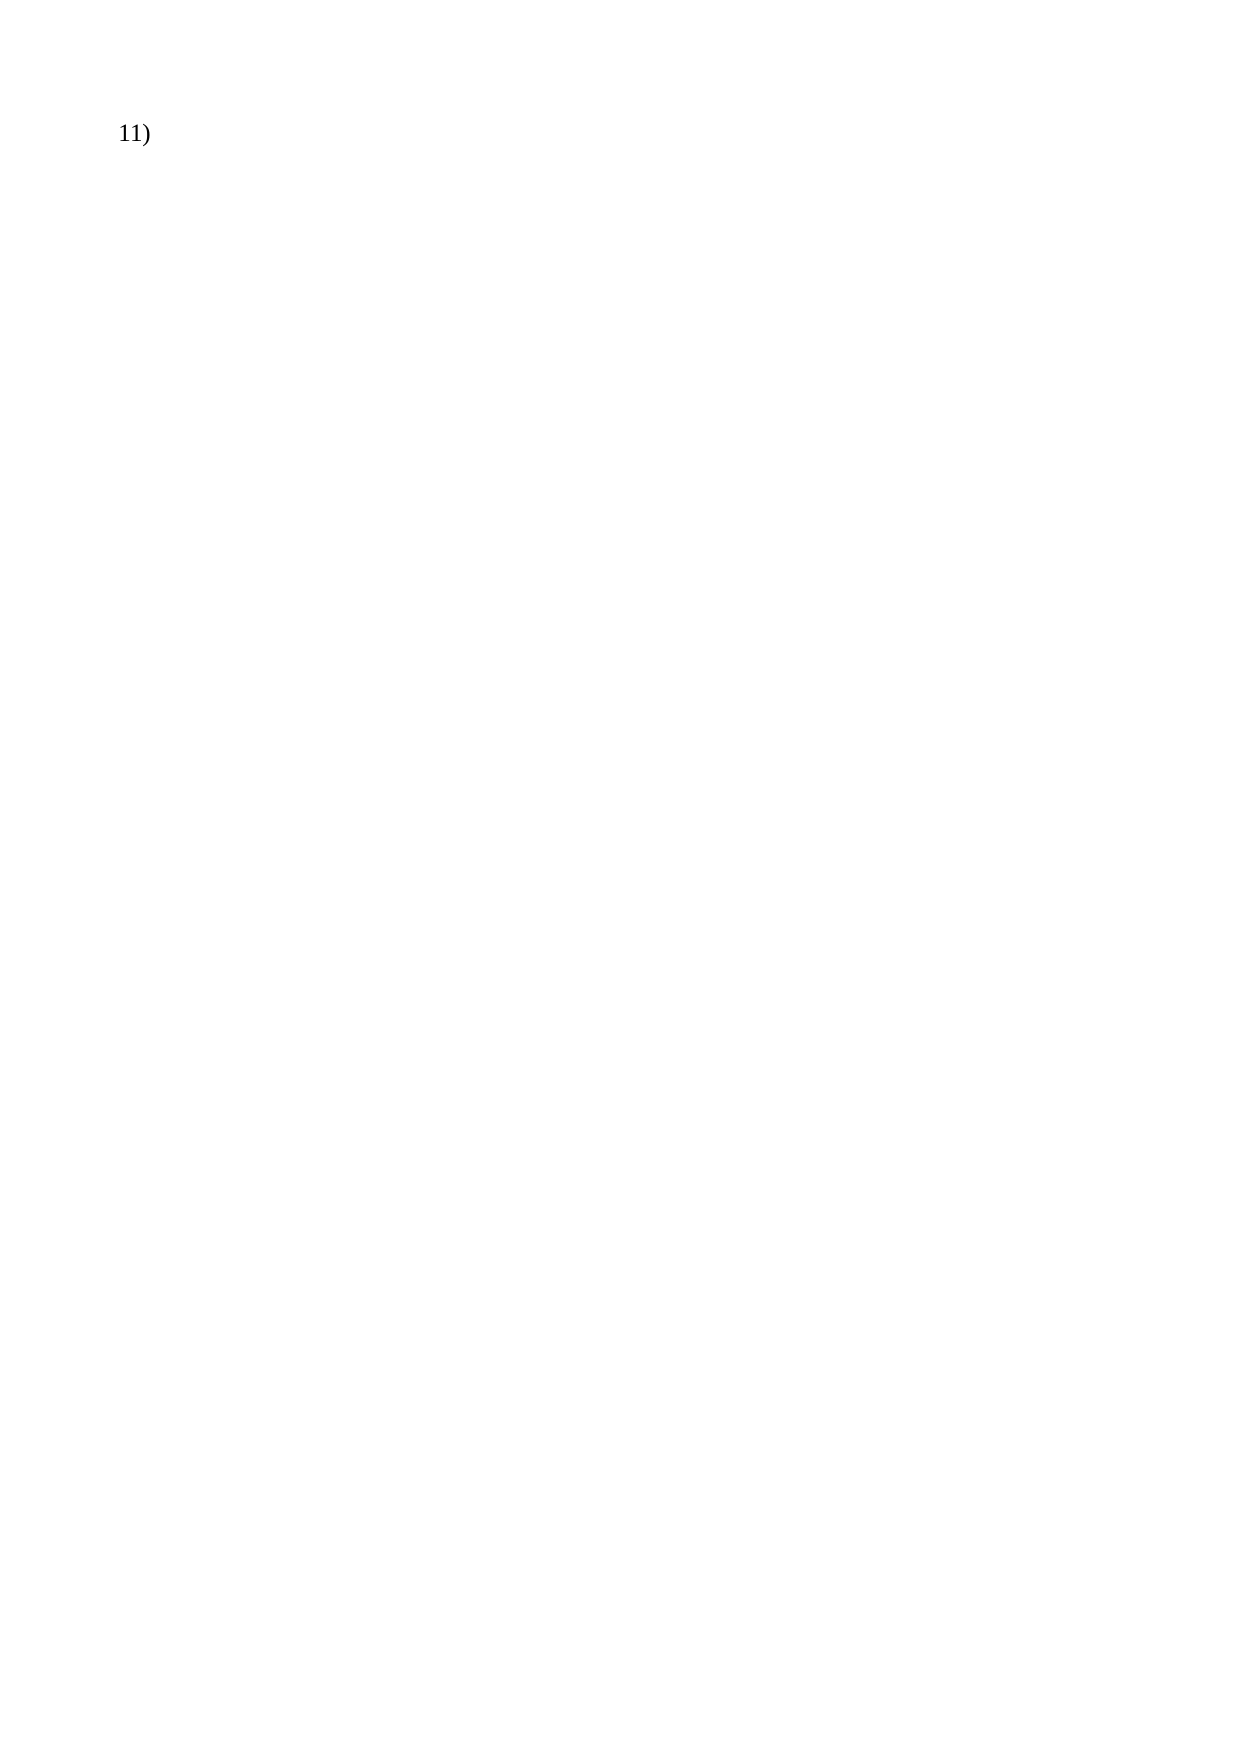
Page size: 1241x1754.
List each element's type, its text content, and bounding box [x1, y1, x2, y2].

text 11) [118, 118, 1122, 147]
